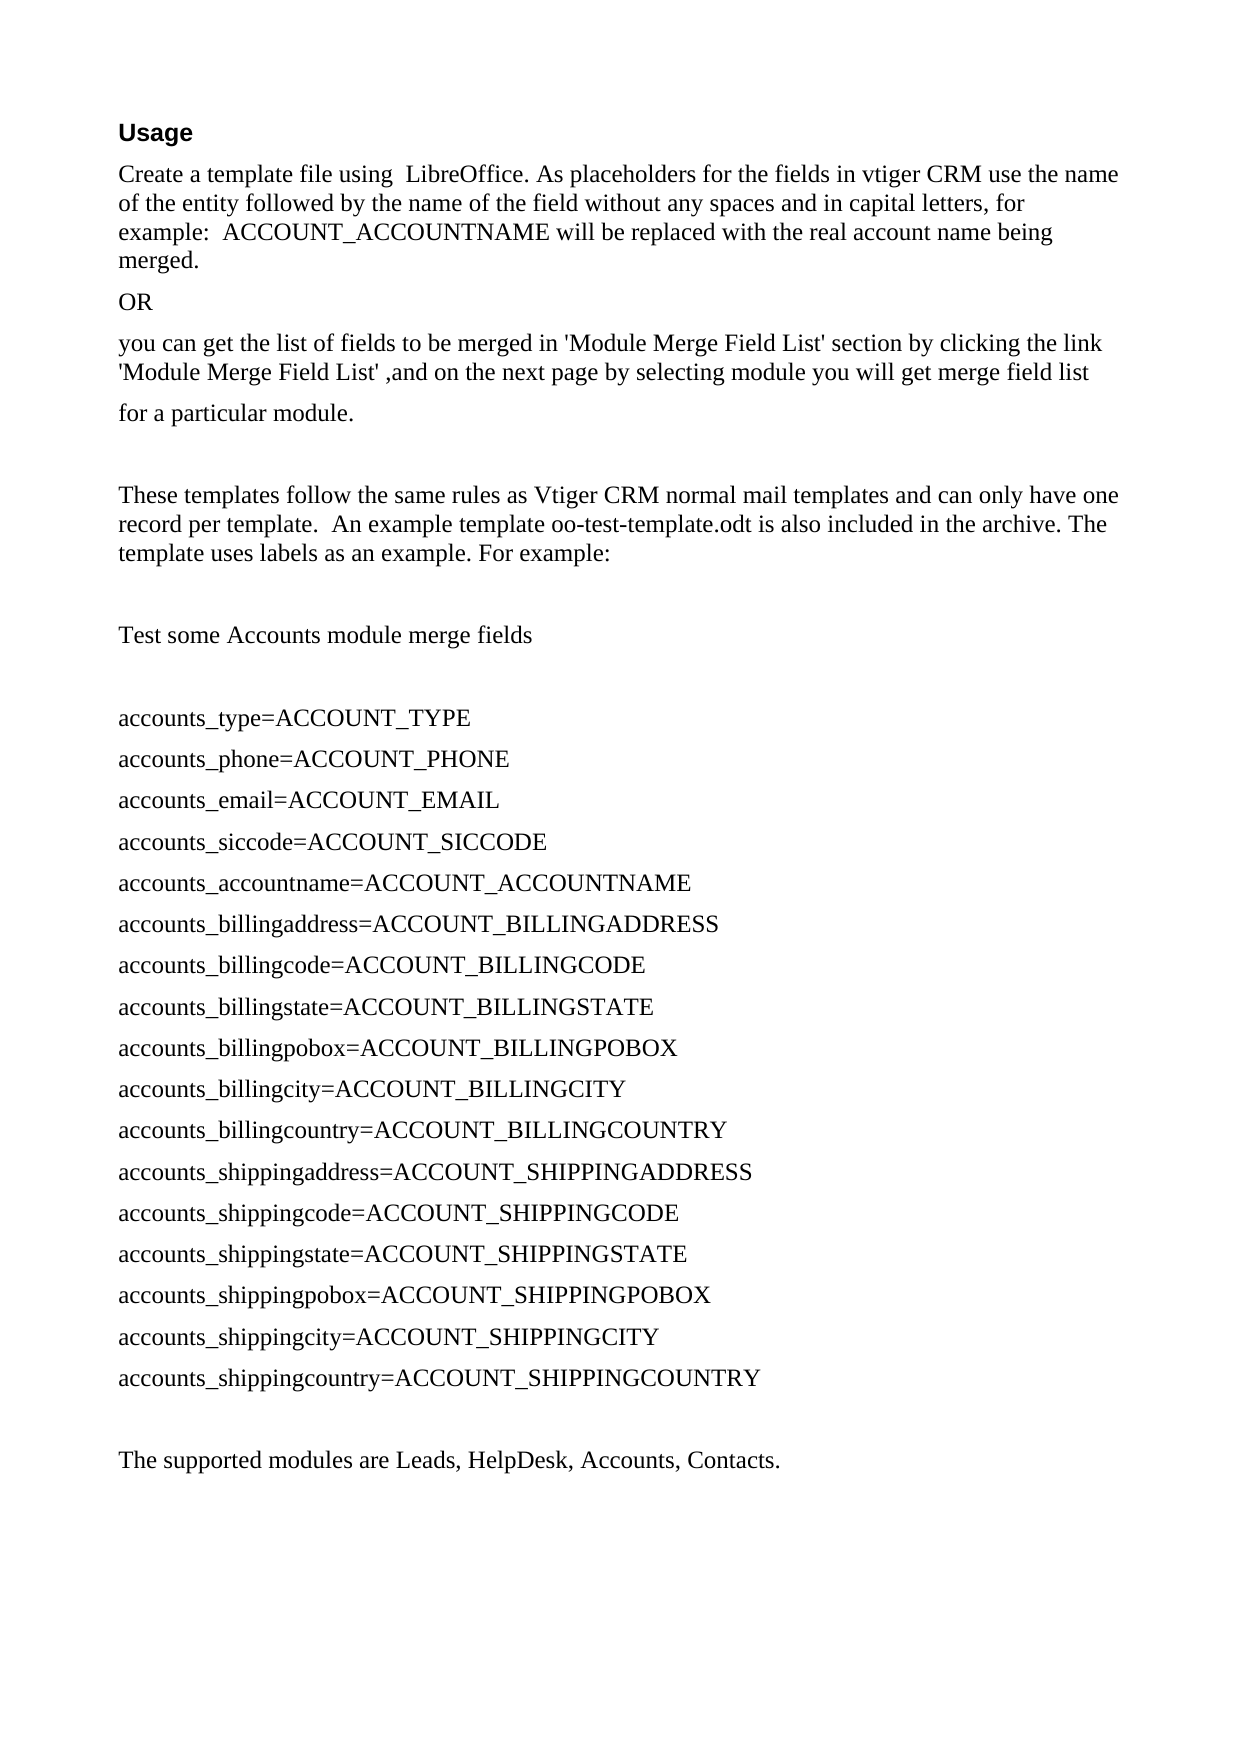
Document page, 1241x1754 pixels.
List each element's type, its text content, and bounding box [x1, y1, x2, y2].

text OR [118, 287, 1122, 316]
text accounts_billingpobox=ACCOUNT_BILLINGPOBOX [118, 1033, 1122, 1062]
text accounts_email=ACCOUNT_EMAIL [118, 786, 1122, 814]
text accounts_shippingcountry=ACCOUNT_SHIPPINGCOUNTRY [118, 1363, 1122, 1392]
text Create a template file using LibreOffice. As placeholders for the fields in vtiger CRM use the name of the entity followed by the name of the field without any spaces and in capital letters, for example: ACCOUNT_ACCOUNTNAME will be replaced with the real account name being merged. [118, 159, 1122, 274]
text accounts_billingcode=ACCOUNT_BILLINGCODE [118, 951, 1122, 979]
text accounts_shippingstate=ACCOUNT_SHIPPINGSTATE [118, 1239, 1122, 1268]
text accounts_shippingcode=ACCOUNT_SHIPPINGCODE [118, 1198, 1122, 1227]
text for a particular module. [118, 398, 1122, 427]
text accounts_billingaddress=ACCOUNT_BILLINGADDRESS [118, 909, 1122, 938]
text accounts_accountname=ACCOUNT_ACCOUNTNAME [118, 868, 1122, 897]
text accounts_shippingaddress=ACCOUNT_SHIPPINGADDRESS [118, 1157, 1122, 1186]
text These templates follow the same rules as Vtiger CRM normal mail templates and can only have one record per template. An example template oo-test-template.odt is also included in the archive. The template uses labels as an example. For example: [118, 481, 1122, 567]
text The supported modules are Leads, HelpDesk, Accounts, Contacts. [118, 1446, 1122, 1474]
text accounts_shippingcity=ACCOUNT_SHIPPINGCITY [118, 1322, 1122, 1351]
text accounts_billingcity=ACCOUNT_BILLINGCITY [118, 1074, 1122, 1103]
text accounts_phone=ACCOUNT_PHONE [118, 744, 1122, 773]
text accounts_siccode=ACCOUNT_SICCODE [118, 827, 1122, 856]
text you can get the list of fields to be merged in 'Module Merge Field List' section by clicking the link 'Module Merge Field List' ,and on the next page by selecting module you will get merge field list [118, 328, 1122, 386]
text accounts_billingcountry=ACCOUNT_BILLINGCOUNTRY [118, 1116, 1122, 1144]
subtitle Usage [118, 118, 1122, 147]
text Test some Accounts module merge fields [118, 621, 1122, 649]
text accounts_type=ACCOUNT_TYPE [118, 703, 1122, 732]
text accounts_billingstate=ACCOUNT_BILLINGSTATE [118, 992, 1122, 1021]
text accounts_shippingpobox=ACCOUNT_SHIPPINGPOBOX [118, 1281, 1122, 1309]
